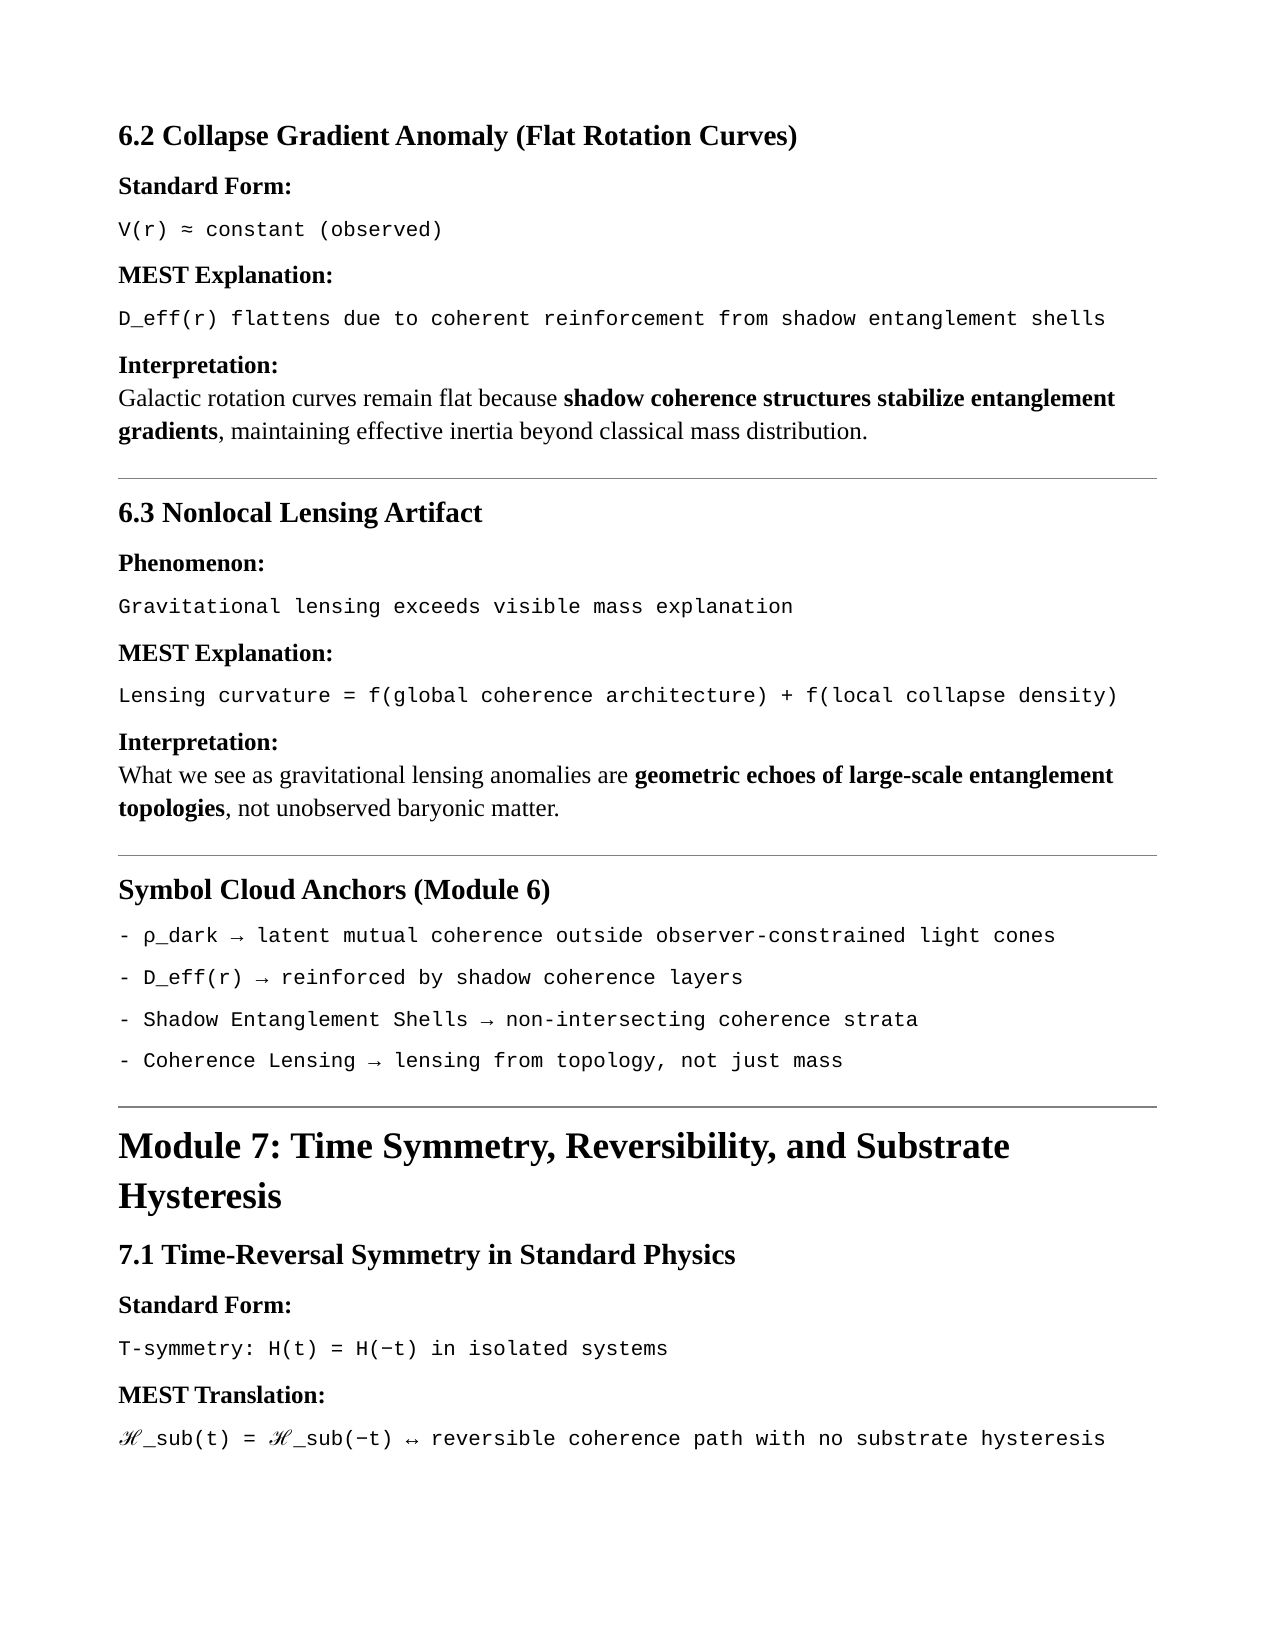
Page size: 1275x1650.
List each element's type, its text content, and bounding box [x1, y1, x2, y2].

subtitle 6.2 Collapse Gradient Anomaly (Flat Rotation Curves) [118, 118, 1157, 152]
text MEST Explanation: [118, 261, 1157, 289]
text Standard Form: [118, 1291, 1157, 1319]
text Standard Form: [118, 171, 1157, 200]
text Phenomenon: [118, 548, 1157, 577]
text V(r) ≈ constant (observed) [118, 219, 1157, 242]
text - D_eff(r) → reinforced by shadow coherence layers [118, 967, 1157, 991]
text - Shadow Entanglement Shells → non-intersecting coherence strata [118, 1009, 1157, 1032]
text Interpretation: What we see as gravitational lensing anomalies are geometric echoes of large-scale entanglement topologies, not unobserved baryonic matter. [118, 727, 1157, 822]
text MEST Translation: [118, 1380, 1157, 1409]
text - ρ_dark → latent mutual coherence outside observer-constrained light cones [118, 925, 1157, 949]
text Gravitational lensing exceeds visible mass explanation [118, 596, 1157, 619]
text T-symmetry: H(t) = H(−t) in isolated systems [118, 1338, 1157, 1362]
subtitle 6.3 Nonlocal Lensing Artifact [118, 495, 1157, 529]
text ℋ_sub(t) = ℋ_sub(−t) ↔ reversible coherence path with no substrate hysteresis [118, 1428, 1157, 1451]
text D_eff(r) flattens due to coherent reinforcement from shadow entanglement shells [118, 308, 1157, 332]
text Interpretation: Galactic rotation curves remain flat because shadow coherence structures stabilize entanglement gradients, maintaining effective inertia beyond classical mass distribution. [118, 350, 1157, 445]
subtitle 7.1 Time-Reversal Symmetry in Standard Physics [118, 1237, 1157, 1271]
subtitle Symbol Cloud Anchors (Module 6) [118, 872, 1157, 906]
subtitle Module 7: Time Symmetry, Reversibility, and Substrate Hysteresis [118, 1124, 1157, 1216]
text Lensing curvature = f(global coherence architecture) + f(local collapse density) [118, 685, 1157, 709]
text MEST Explanation: [118, 638, 1157, 666]
text - Coherence Lensing → lensing from topology, not just mass [118, 1051, 1157, 1074]
